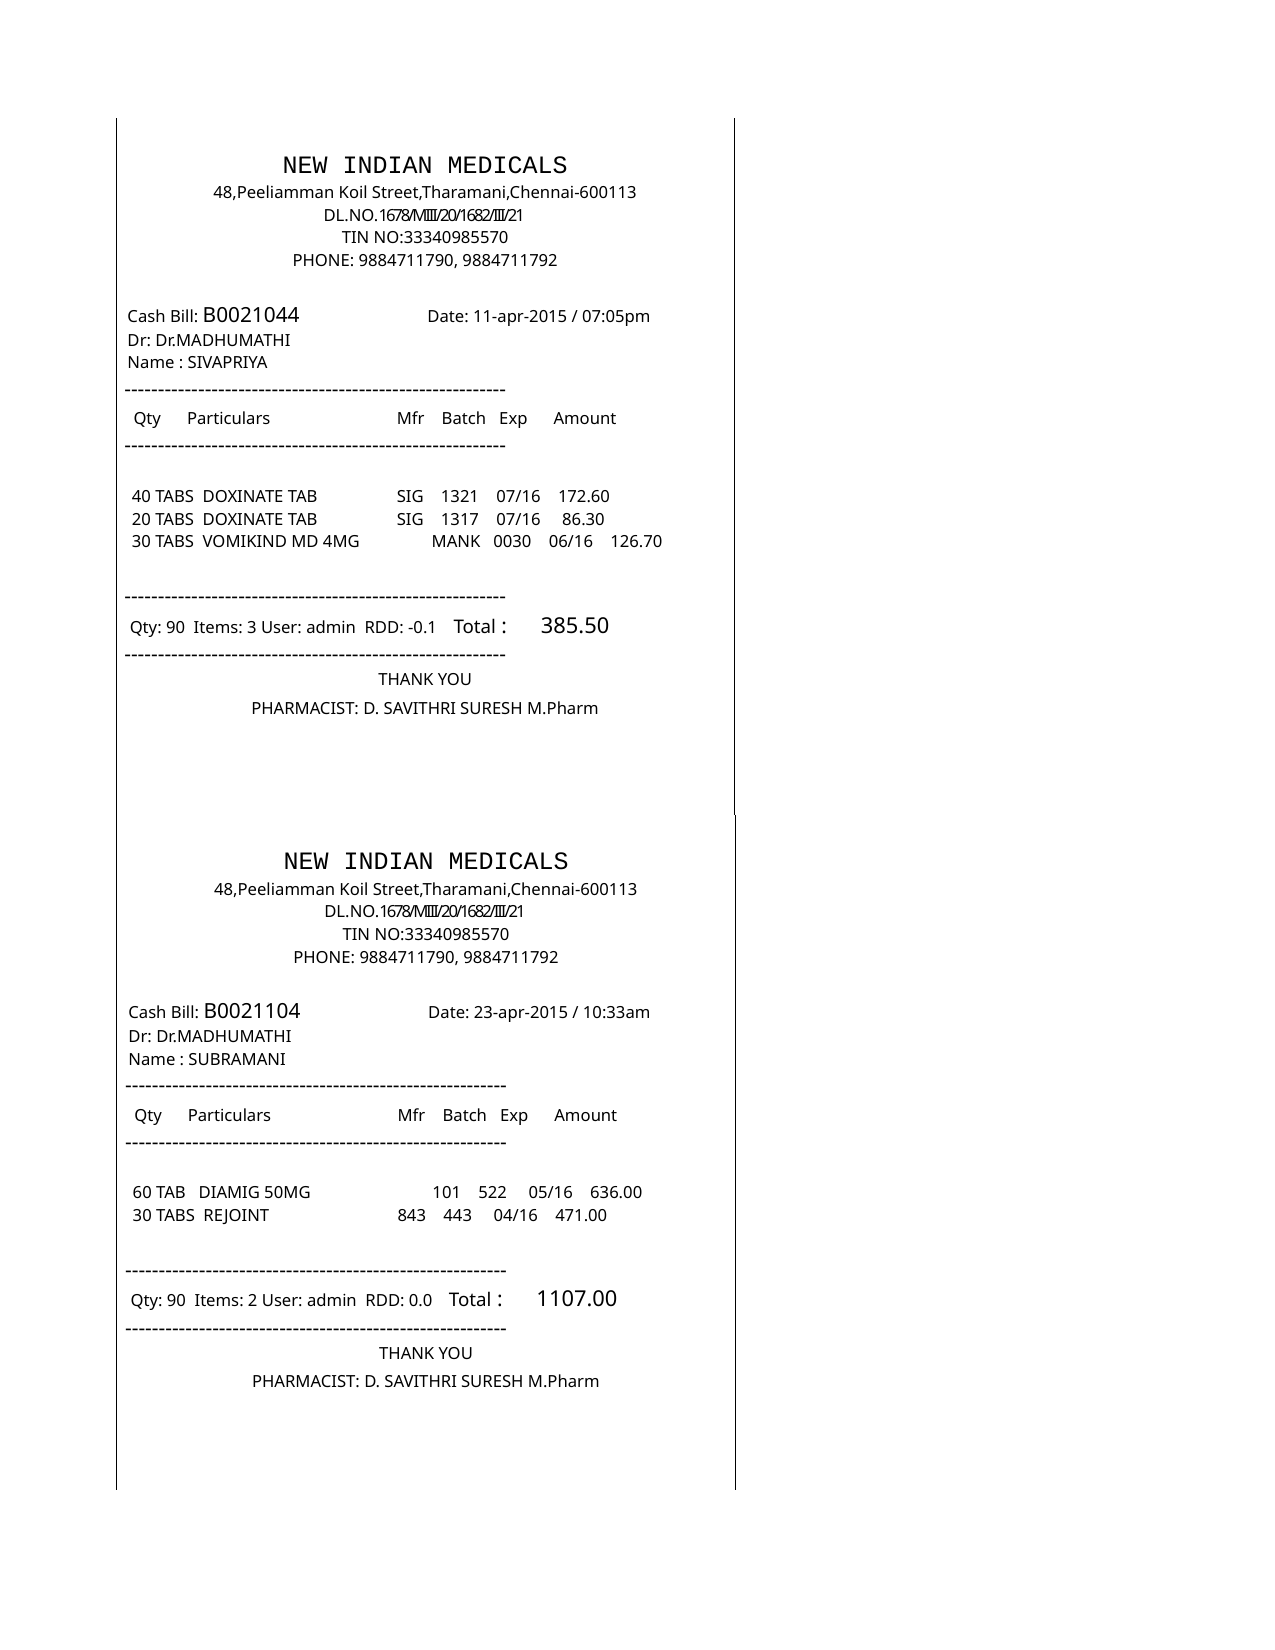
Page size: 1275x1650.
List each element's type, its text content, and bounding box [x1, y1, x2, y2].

table_header NEW INDIAN MEDICALS 48,Peeliamman Koil Street,Tharamani,Chennai-600113 DL.NO.1678/MIII/20/1682/III/21 TIN NO:33340985570 PHONE: 9884711790, 9884711792 Cash Bill: B0021104 Date: 23-apr-2015 / 10:33am Dr: Dr.MADHUMATHI Name : SUBRAMANI --------------------------------------------------------- Qty Particulars Mfr Batch Exp Amount --------------------------------------------------------- 60 TAB DIAMIG 50MG 101 522 05/16 636.00 30 TABS REJOINT 843 443 04/16 471.00 --------------------------------------------------------- Qty: 90 Items: 2 User: admin RDD: 0.0 Total : 1107.00 --------------------------------------------------------- THANK YOU PHARMACIST: D. SAVITHRI SURESH M.Pharm [117, 815, 735, 1490]
table_header NEW INDIAN MEDICALS 48,Peeliamman Koil Street,Tharamani,Chennai-600113 DL.NO.1678/MIII/20/1682/III/21 TIN NO:33340985570 PHONE: 9884711790, 9884711792 Cash Bill: B0021044 Date: 11-apr-2015 / 07:05pm Dr: Dr.MADHUMATHI Name : SIVAPRIYA --------------------------------------------------------- Qty Particulars Mfr Batch Exp Amount --------------------------------------------------------- 40 TABS DOXINATE TAB SIG 1321 07/16 172.60 20 TABS DOXINATE TAB SIG 1317 07/16 86.30 30 TABS VOMIKIND MD 4MG MANK 0030 06/16 126.70 --------------------------------------------------------- Qty: 90 Items: 3 User: admin RDD: -0.1 Total : 385.50 --------------------------------------------------------- THANK YOU PHARMACIST: D. SAVITHRI SURESH M.Pharm [117, 118, 734, 815]
